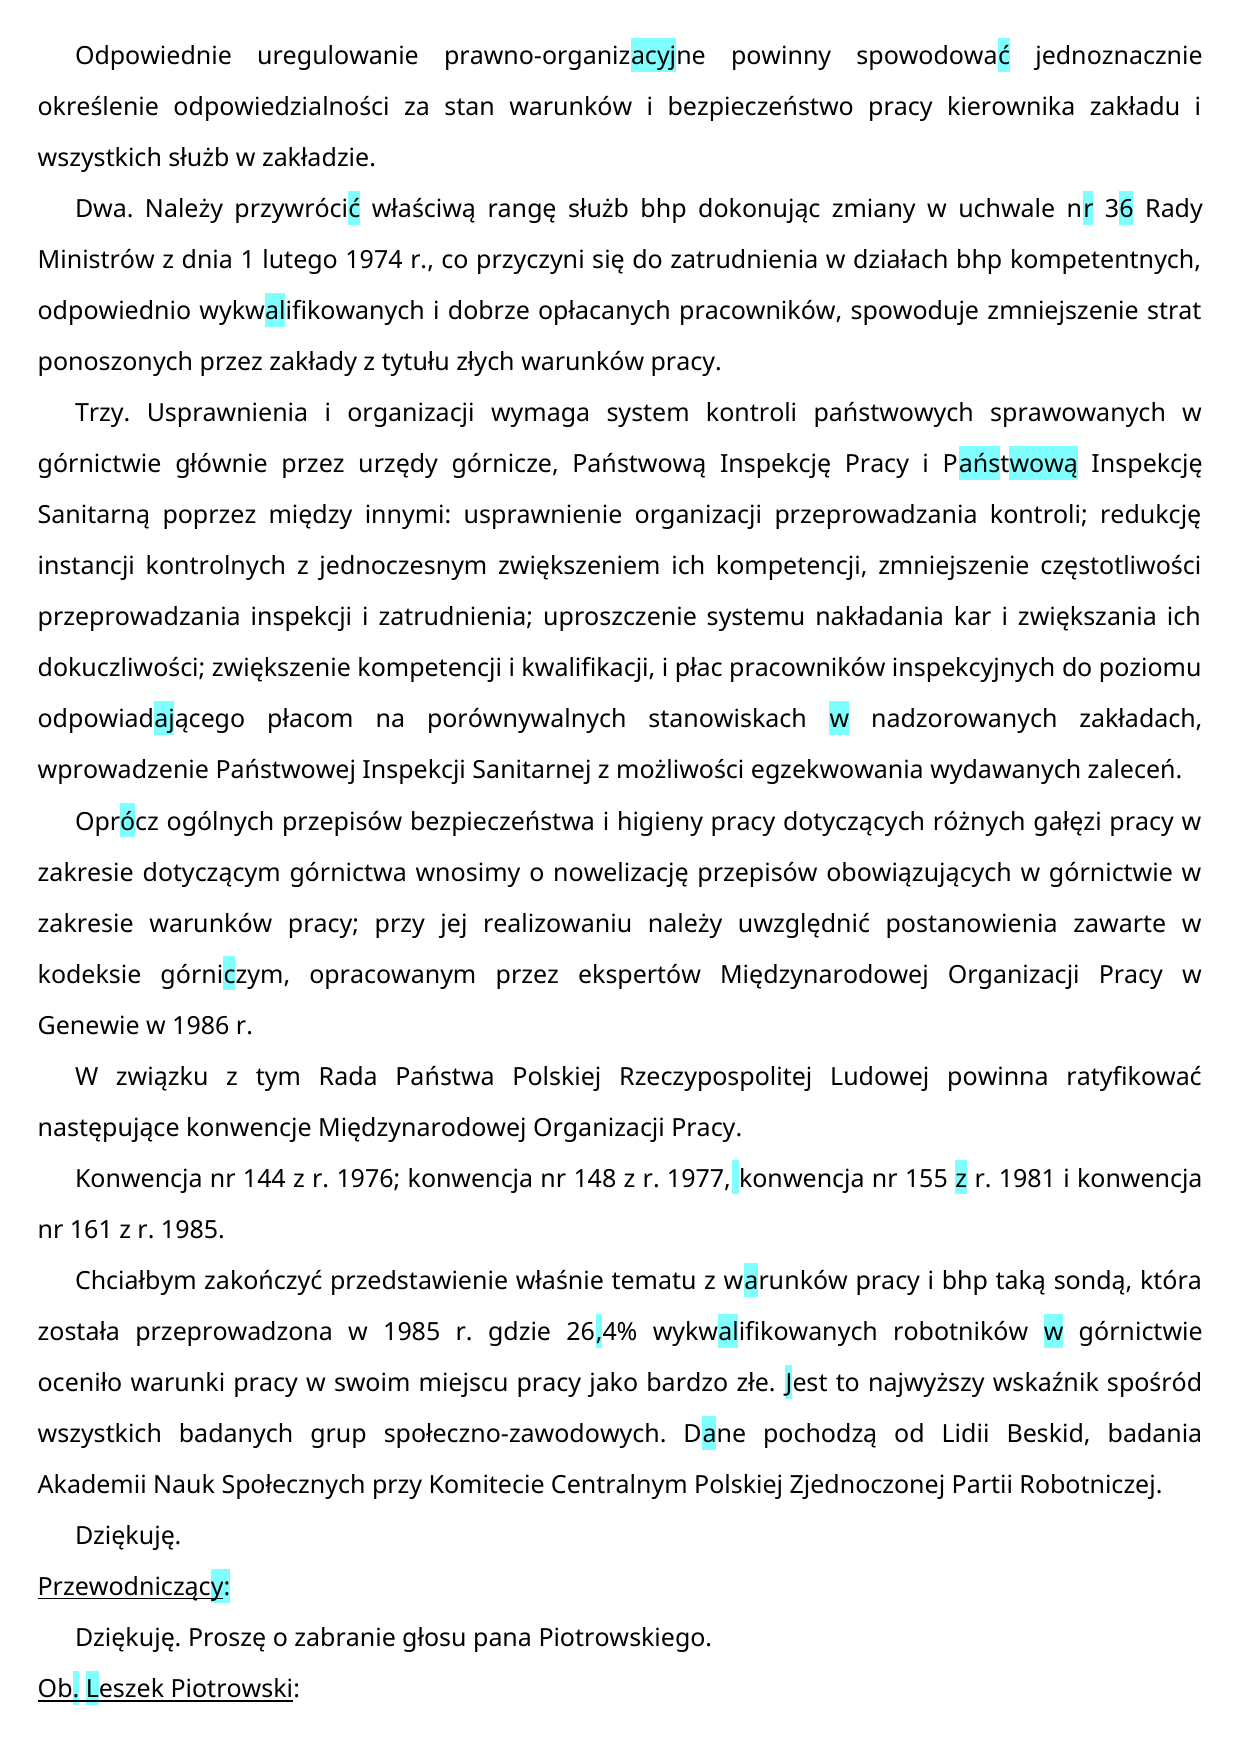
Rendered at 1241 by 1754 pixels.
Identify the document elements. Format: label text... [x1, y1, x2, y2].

text Ob. Leszek Piotrowski: [37, 1671, 1203, 1705]
text Oprócz ogólnych przepisów bezpieczeństwa i higieny pracy dotyczących różnych gałęzi pracy w zakresie dotyczącym górnictwa wnosimy o nowelizację przepisów obowiązujących w górnictwie w zakresie warunków pracy; przy jej realizowaniu należy uwzględnić postanowienia zawarte w kodeksie górniczym, opracowanym przez ekspertów Międzynarodowej Organizacji Pracy w Genewie w 1986 r. [37, 803, 1203, 1041]
text Trzy. Usprawnienia i organizacji wymaga system kontroli państwowych sprawowanych w górnictwie głównie przez urzędy górnicze, Państwową Inspekcję Pracy i Państwową Inspekcję Sanitarną poprzez między innymi: usprawnienie organizacji przeprowadzania kontroli; redukcję instancji kontrolnych z jednoczesnym zwiększeniem ich kompetencji, zmniejszenie częstotliwości przeprowadzania inspekcji i zatrudnienia; uproszczenie systemu nakładania kar i zwiększania ich dokuczliwości; zwiększenie kompetencji i kwalifikacji, i płac pracowników inspekcyjnych do poziomu odpowiadającego płacom na porównywalnych stanowiskach w nadzorowanych zakładach, wprowadzenie Państwowej Inspekcji Sanitarnej z możliwości egzekwowania wydawanych zaleceń. [37, 395, 1203, 786]
text Odpowiednie uregulowanie prawno-organizacyjne powinny spowodować jednoznacznie określenie odpowiedzialności za stan warunków i bezpieczeństwo pracy kierownika zakładu i wszystkich służb w zakładzie. [37, 37, 1203, 174]
text Dziękuję. [37, 1518, 1203, 1552]
text W związku z tym Rada Państwa Polskiej Rzeczypospolitej Ludowej powinna ratyfikować następujące konwencje Międzynarodowej Organizacji Pracy. [37, 1058, 1203, 1143]
text Chciałbym zakończyć przedstawienie właśnie tematu z warunków pracy i bhp taką sondą, która została przeprowadzona w 1985 r. gdzie 26,4% wykwalifikowanych robotników w górnictwie oceniło warunki pracy w swoim miejscu pracy jako bardzo złe. Jest to najwyższy wskaźnik spośród wszystkich badanych grup społeczno-zawodowych. Dane pochodzą od Lidii Beskid, badania Akademii Nauk Społecznych przy Komitecie Centralnym Polskiej Zjednoczonej Partii Robotniczej. [37, 1262, 1203, 1501]
text Konwencja nr 144 z r. 1976; konwencja nr 148 z r. 1977, konwencja nr 155 z r. 1981 i konwencja nr 161 z r. 1985. [37, 1160, 1203, 1246]
text Dwa. Należy przywrócić właściwą rangę służb bhp dokonując zmiany w uchwale nr 36 Rady Ministrów z dnia 1 lutego 1974 r., co przyczyni się do zatrudnienia w działach bhp kompetentnych, odpowiednio wykwalifikowanych i dobrze opłacanych pracowników, spowoduje zmniejszenie strat ponoszonych przez zakłady z tytułu złych warunków pracy. [37, 191, 1203, 378]
text Dziękuję. Proszę o zabranie głosu pana Piotrowskiego. [37, 1620, 1203, 1654]
text Przewodniczący: [37, 1569, 1203, 1603]
